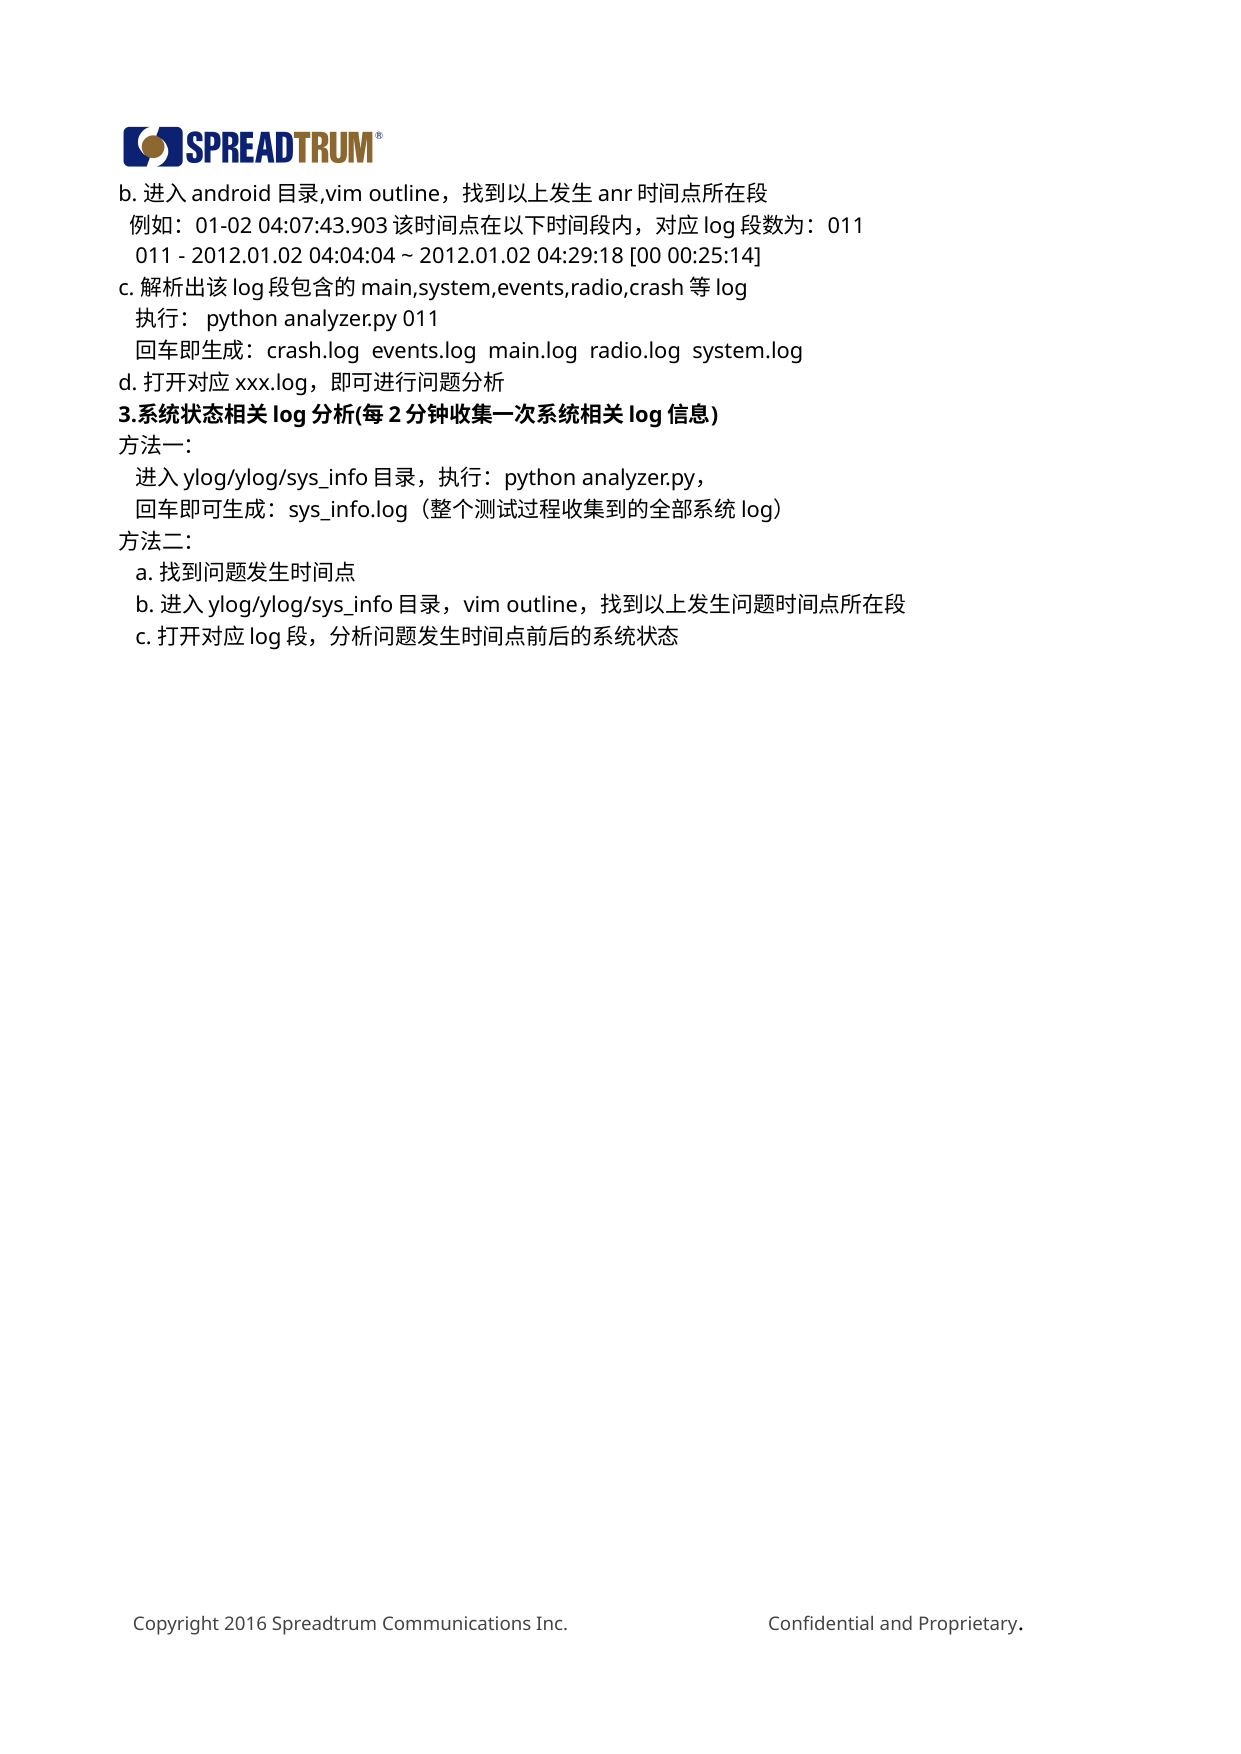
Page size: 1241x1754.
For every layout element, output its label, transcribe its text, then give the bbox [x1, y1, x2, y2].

text 回车即生成：crash.log events.log main.log radio.log system.log [118, 333, 1122, 365]
text c. 打开对应log段，分析问题发生时间点前后的系统状态 [118, 619, 1122, 651]
text 3.系统状态相关log分析(每2分钟收集一次系统相关log信息) [118, 397, 1122, 428]
text a. 找到问题发生时间点 [118, 555, 1122, 587]
text 执行： python analyzer.py 011 [118, 301, 1122, 333]
text c. 解析出该log段包含的main,system,events,radio,crash等log [118, 270, 1122, 301]
text 例如：01-02 04:07:43.903该时间点在以下时间段内，对应log段数为：011 [118, 208, 1122, 240]
text 回车即可生成：sys_info.log（整个测试过程收集到的全部系统log） [118, 492, 1122, 524]
text 方法一： [118, 428, 1122, 460]
text b. 进入ylog/ylog/sys_info目录，vim outline，找到以上发生问题时间点所在段 [118, 587, 1122, 619]
text d. 打开对应xxx.log，即可进行问题分析 [118, 365, 1122, 397]
text 011 - 2012.01.02 04:04:04 ~ 2012.01.02 04:29:18 [00 00:25:14] [118, 240, 1122, 270]
text b. 进入android目录,vim outline，找到以上发生anr时间点所在段 [118, 176, 1122, 208]
text 进入ylog/ylog/sys_info目录，执行：python analyzer.py， [118, 460, 1122, 492]
text 方法二： [118, 524, 1122, 555]
picture [120, 123, 386, 168]
